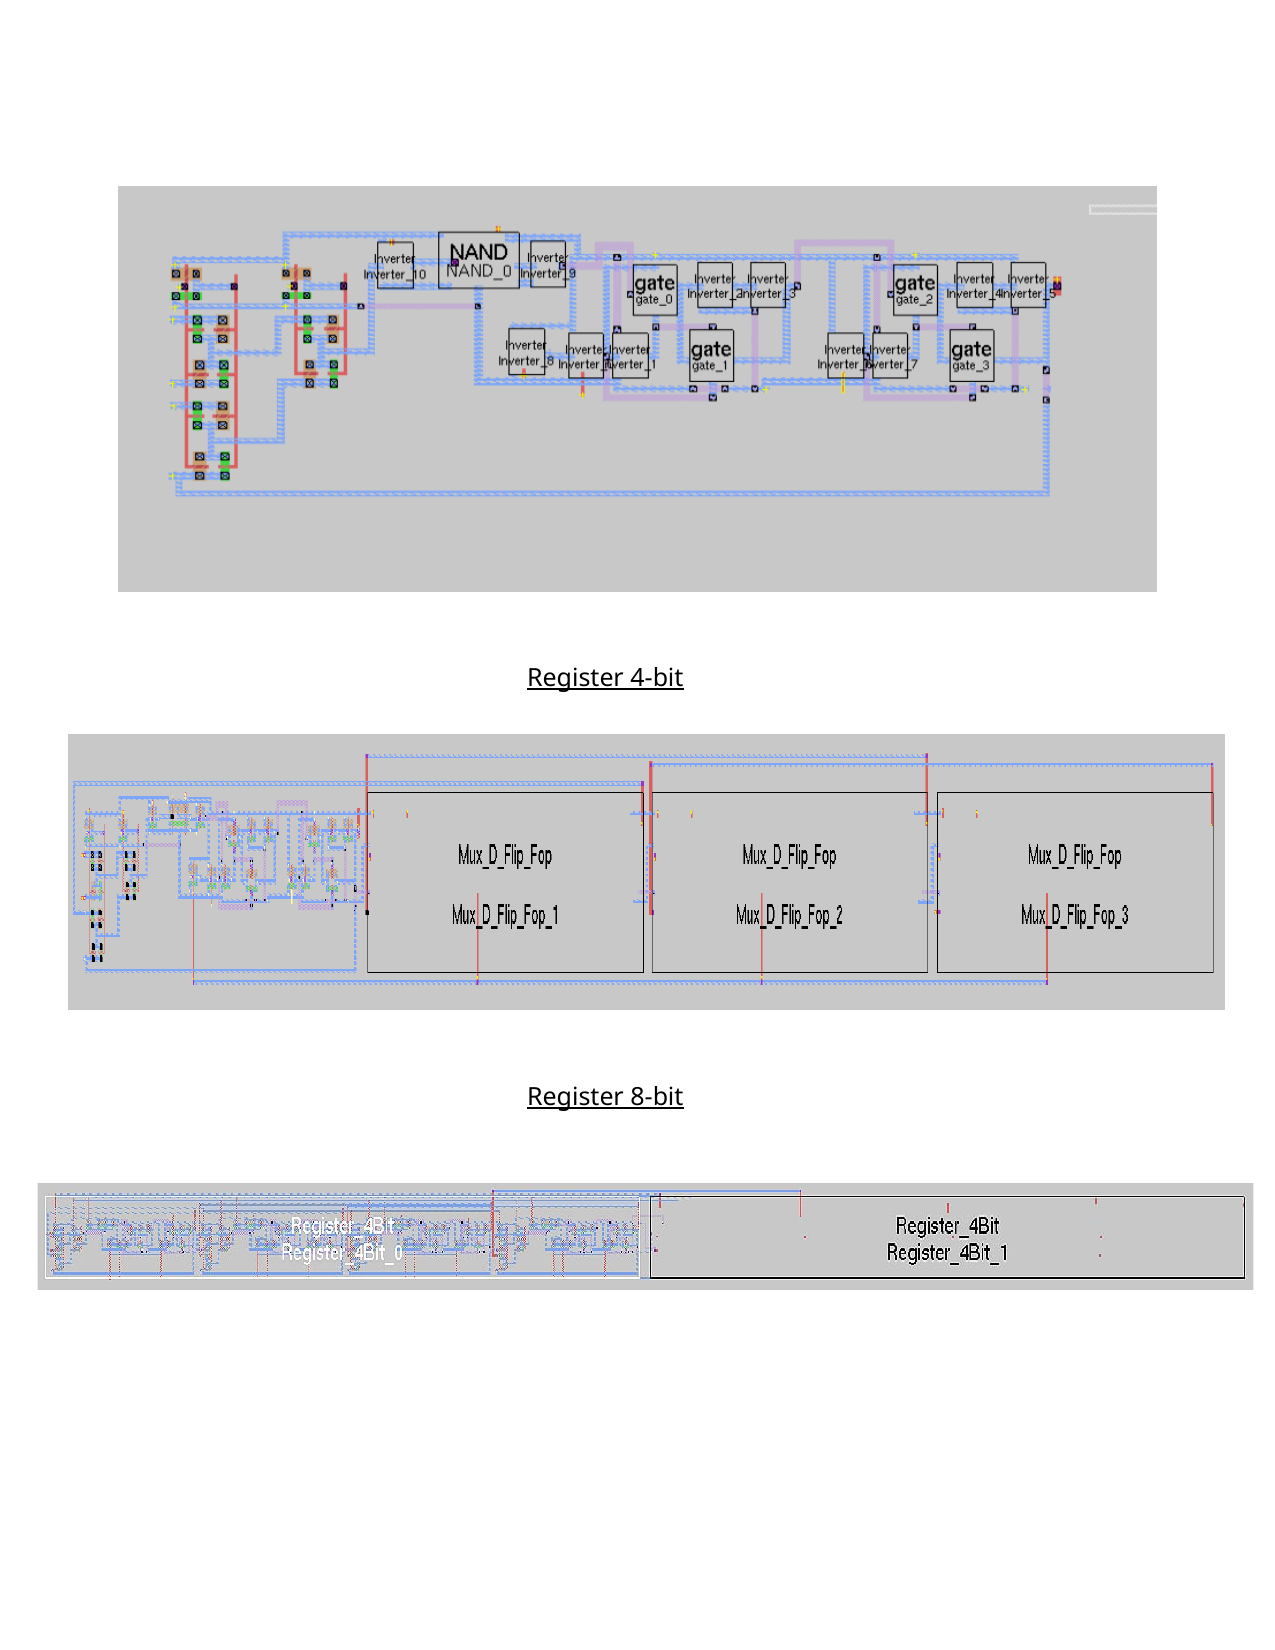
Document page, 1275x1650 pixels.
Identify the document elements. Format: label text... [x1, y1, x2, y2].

picture [118, 186, 1157, 592]
text Register 8-bit [118, 1078, 1157, 1112]
picture [68, 734, 1225, 1010]
text Register 4-bit [118, 660, 1157, 694]
picture [37, 1183, 1254, 1290]
